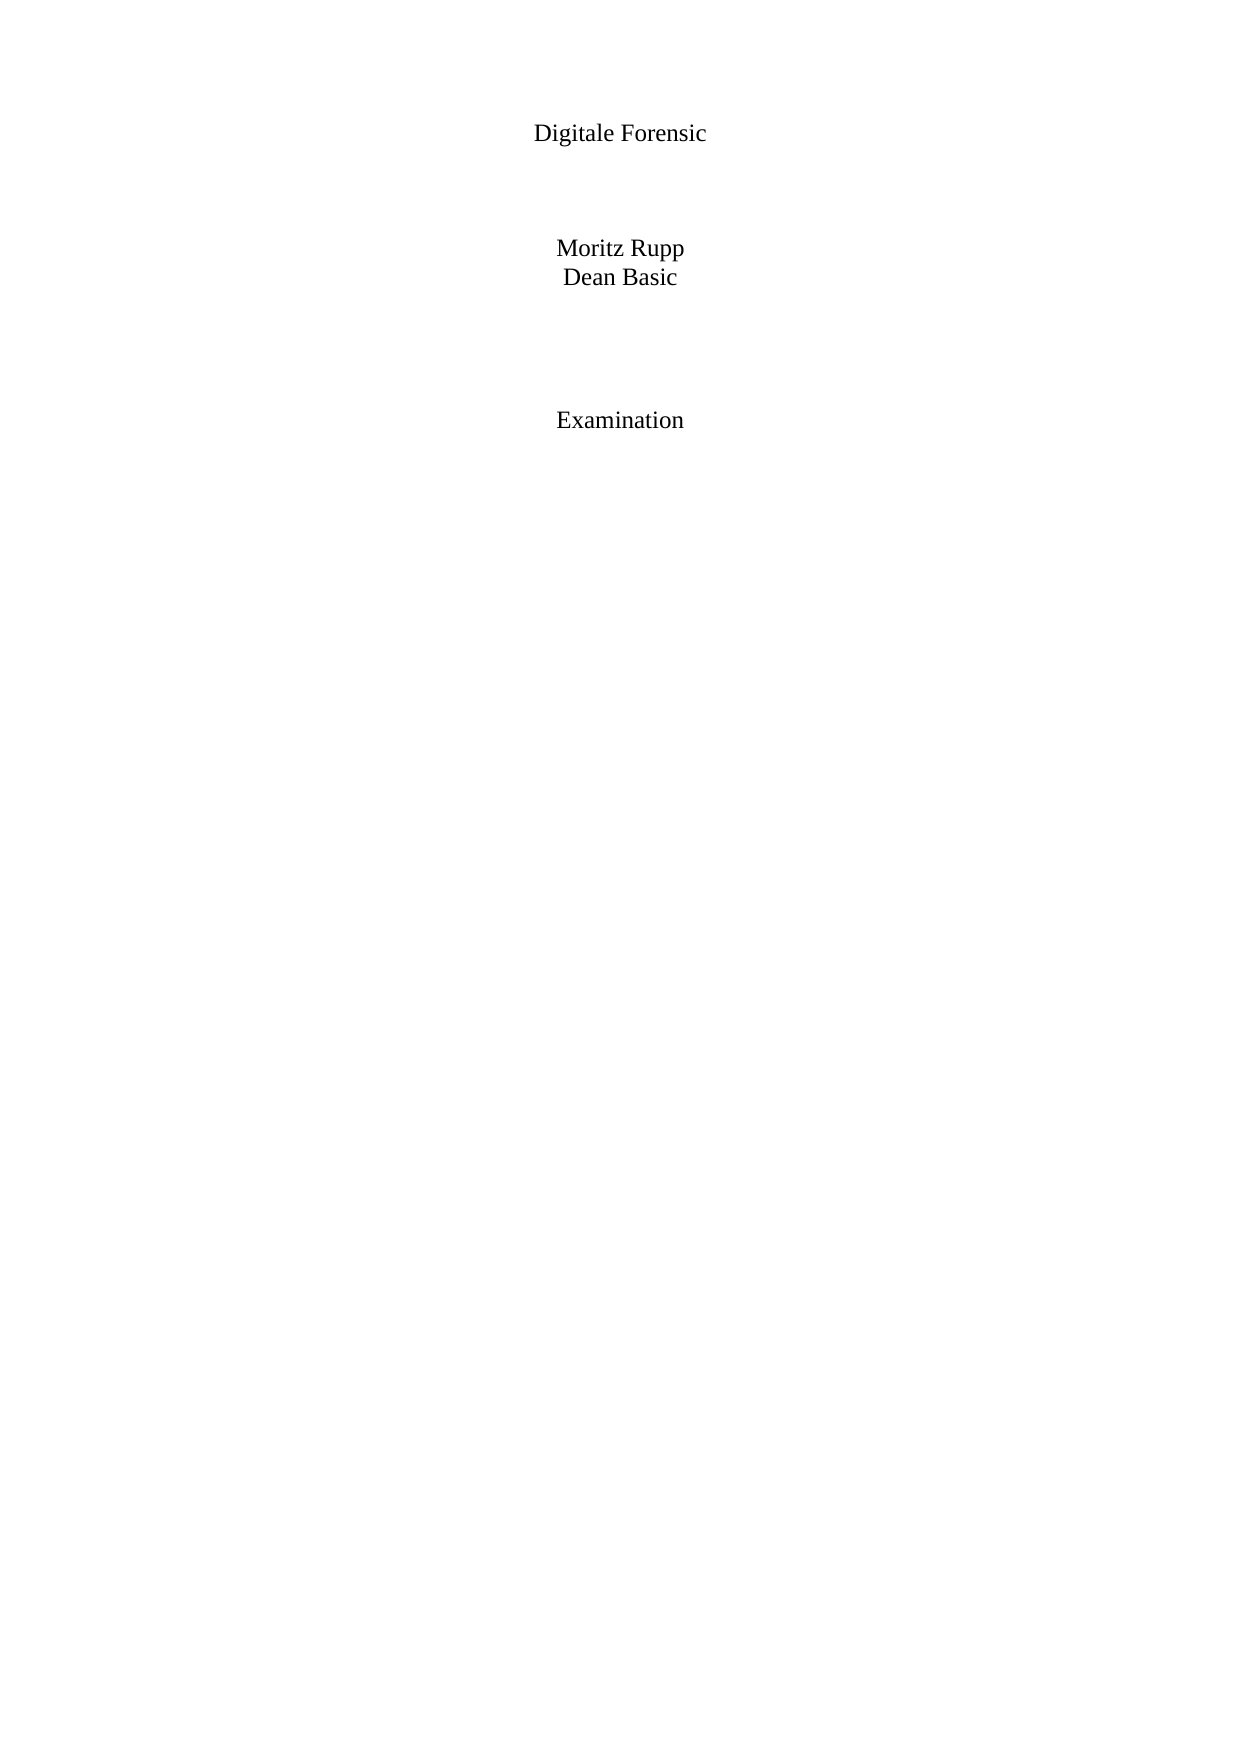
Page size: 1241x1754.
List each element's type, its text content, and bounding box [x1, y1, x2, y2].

text Digitale Forensic [118, 118, 1122, 147]
text Examination [118, 406, 1122, 434]
text Dean Basic [118, 262, 1122, 291]
text Moritz Rupp [118, 233, 1122, 262]
